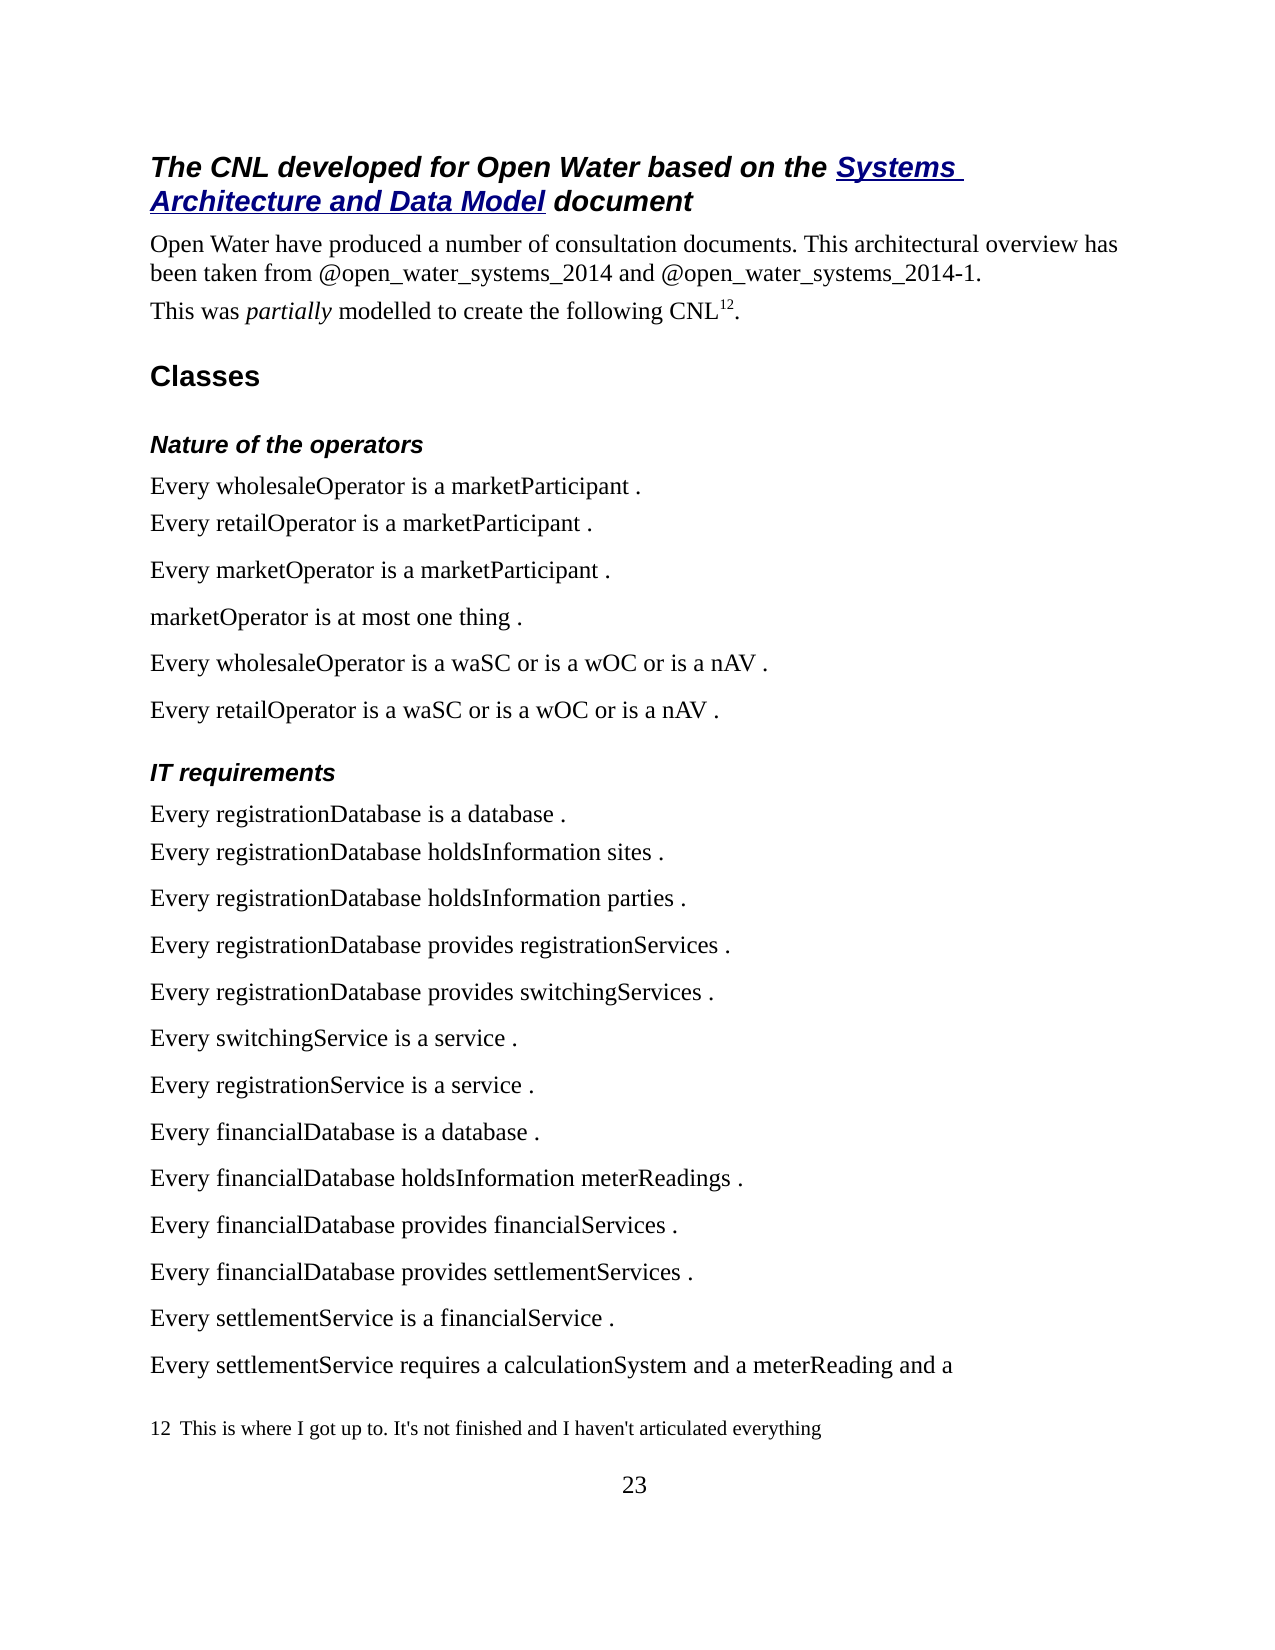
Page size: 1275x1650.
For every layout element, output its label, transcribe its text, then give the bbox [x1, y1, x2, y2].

text This was partially modelled to create the following CNL. [150, 296, 1125, 325]
text Every registrationDatabase provides switchingServices . [150, 977, 1125, 1005]
text Every registrationService is a service . [150, 1070, 1125, 1099]
text Every switchingService is a service . [150, 1023, 1125, 1052]
text Every wholesaleOperator is a marketParticipant . [150, 471, 1125, 499]
text Every financialDatabase is a database . [150, 1117, 1125, 1145]
text This is where I got up to. It's not finished and I haven't articulated everything [150, 1416, 1125, 1440]
text Every retailOperator is a marketParticipant . [150, 508, 1125, 537]
text Every registrationDatabase provides registrationServices . [150, 930, 1125, 959]
text Every financialDatabase provides settlementServices . [150, 1257, 1125, 1285]
text Every financialDatabase holdsInformation meterReadings . [150, 1163, 1125, 1192]
text Every retailOperator is a waSC or is a wOC or is a nAV . [150, 695, 1125, 724]
text Every marketOperator is a marketParticipant . [150, 555, 1125, 584]
text Open Water have produced a number of consultation documents. This architectural overview has been taken from @open_water_systems_2014 and @open_water_systems_2014-1. [150, 229, 1125, 287]
text Every settlementService is a financialService . [150, 1303, 1125, 1332]
subtitle IT requirements [150, 758, 1125, 786]
subtitle Nature of the operators [150, 430, 1125, 458]
text Every settlementService requires a calculationSystem and a meterReading and a [150, 1350, 1125, 1379]
subtitle Classes [150, 359, 1125, 392]
subtitle The CNL developed for Open Water based on the Systems Architecture and Data Model document [150, 150, 1125, 217]
text Every registrationDatabase is a database . [150, 799, 1125, 828]
text Every registrationDatabase holdsInformation sites . [150, 837, 1125, 865]
text marketOperator is at most one thing . [150, 602, 1125, 631]
text Every wholesaleOperator is a waSC or is a wOC or is a nAV . [150, 648, 1125, 677]
text Every financialDatabase provides financialServices . [150, 1210, 1125, 1239]
text Every registrationDatabase holdsInformation parties . [150, 883, 1125, 912]
